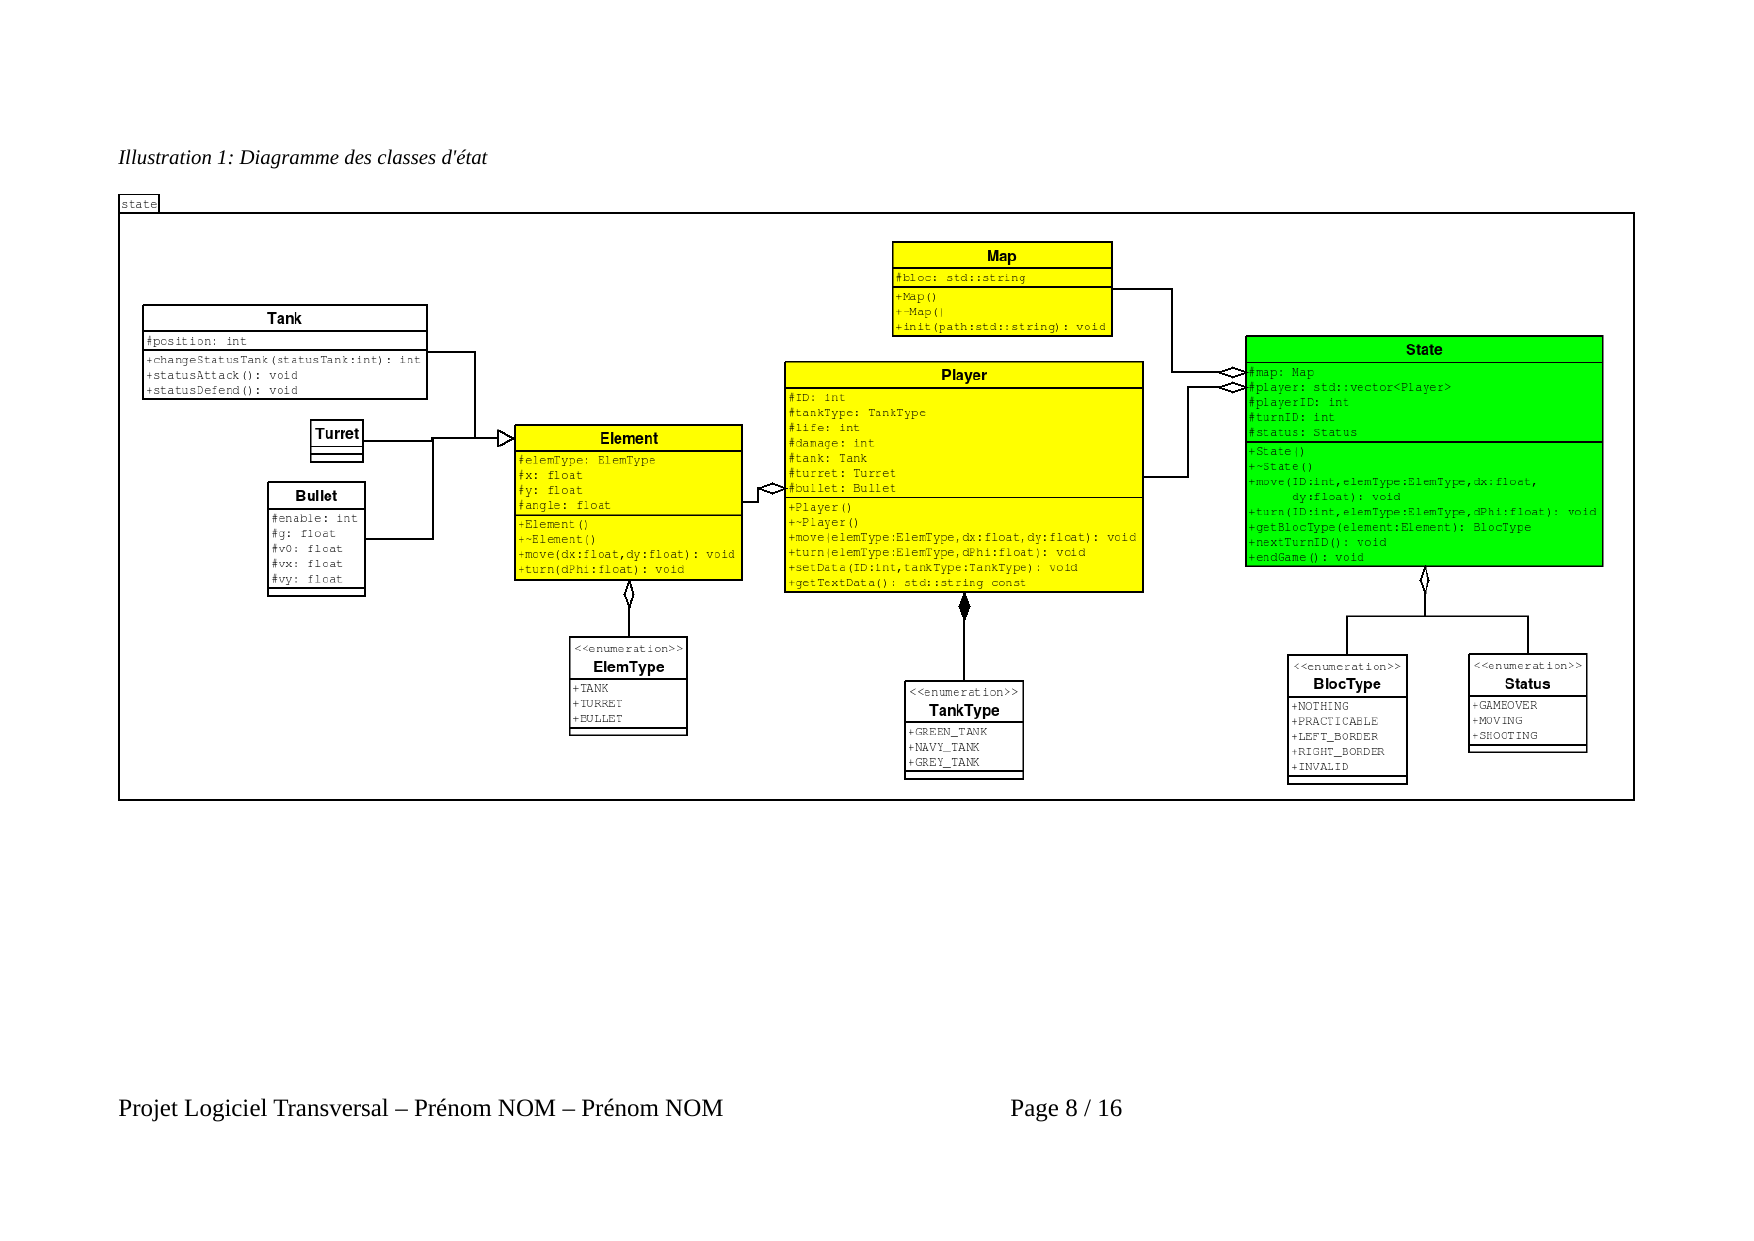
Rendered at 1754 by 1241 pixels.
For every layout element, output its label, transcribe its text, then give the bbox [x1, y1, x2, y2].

text Illustration 1: Diagramme des classes d'état [118, 145, 1636, 169]
picture [118, 194, 1636, 802]
